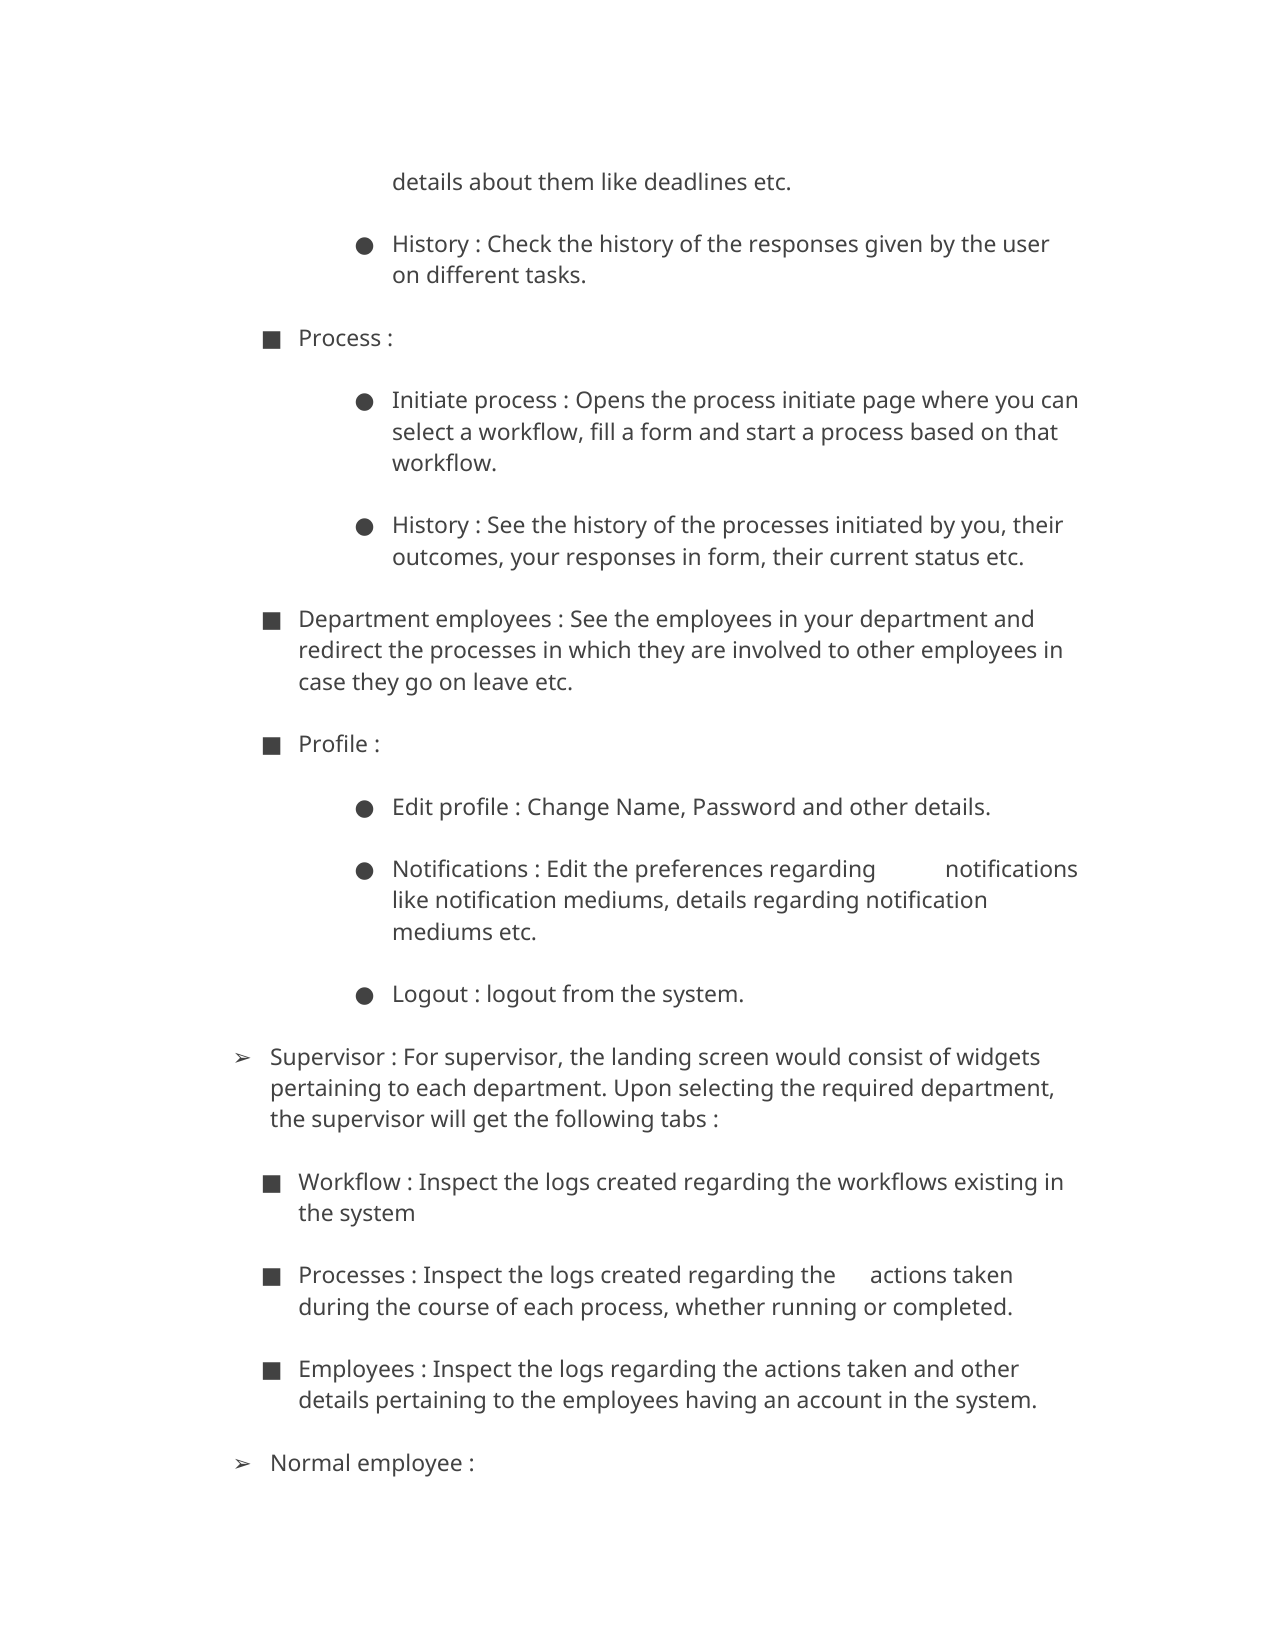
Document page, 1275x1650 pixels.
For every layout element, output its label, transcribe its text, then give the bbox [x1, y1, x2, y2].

list Supervisor : For supervisor, the landing screen would consist of widgets pertaining to each department. Upon selecting the required department, the supervisor will get the following tabs : [232, 1041, 1080, 1166]
list Initiate process : Opens the process initiate page where you can select a workflow, fill a form and start a process based on that workflow. [354, 384, 1080, 509]
list Notifications : Edit the preferences regarding notifications like notification mediums, details regarding notification mediums etc. [354, 853, 1080, 978]
list Department employees : See the employees in your department and redirect the processes in which they are involved to other employees in case they go on leave etc. [261, 603, 1080, 728]
list Processes : Inspect the logs created regarding the actions taken during the course of each process, whether running or completed. [261, 1259, 1080, 1353]
list Normal employee : [232, 1447, 1080, 1478]
list details about them like deadlines etc. [354, 166, 1080, 228]
list Process : [261, 322, 1080, 384]
list Workflow : Inspect the logs created regarding the workflows existing in the system [261, 1166, 1080, 1259]
list History : See the history of the processes initiated by you, their outcomes, your responses in form, their current status etc. [354, 509, 1080, 603]
list Logout : logout from the system. [354, 978, 1080, 1041]
list Employees : Inspect the logs regarding the actions taken and other details pertaining to the employees having an account in the system. [261, 1353, 1080, 1447]
list History : Check the history of the responses given by the user on different tasks. [354, 228, 1080, 322]
list Profile : [261, 728, 1080, 791]
list Edit profile : Change Name, Password and other details. [354, 791, 1080, 853]
